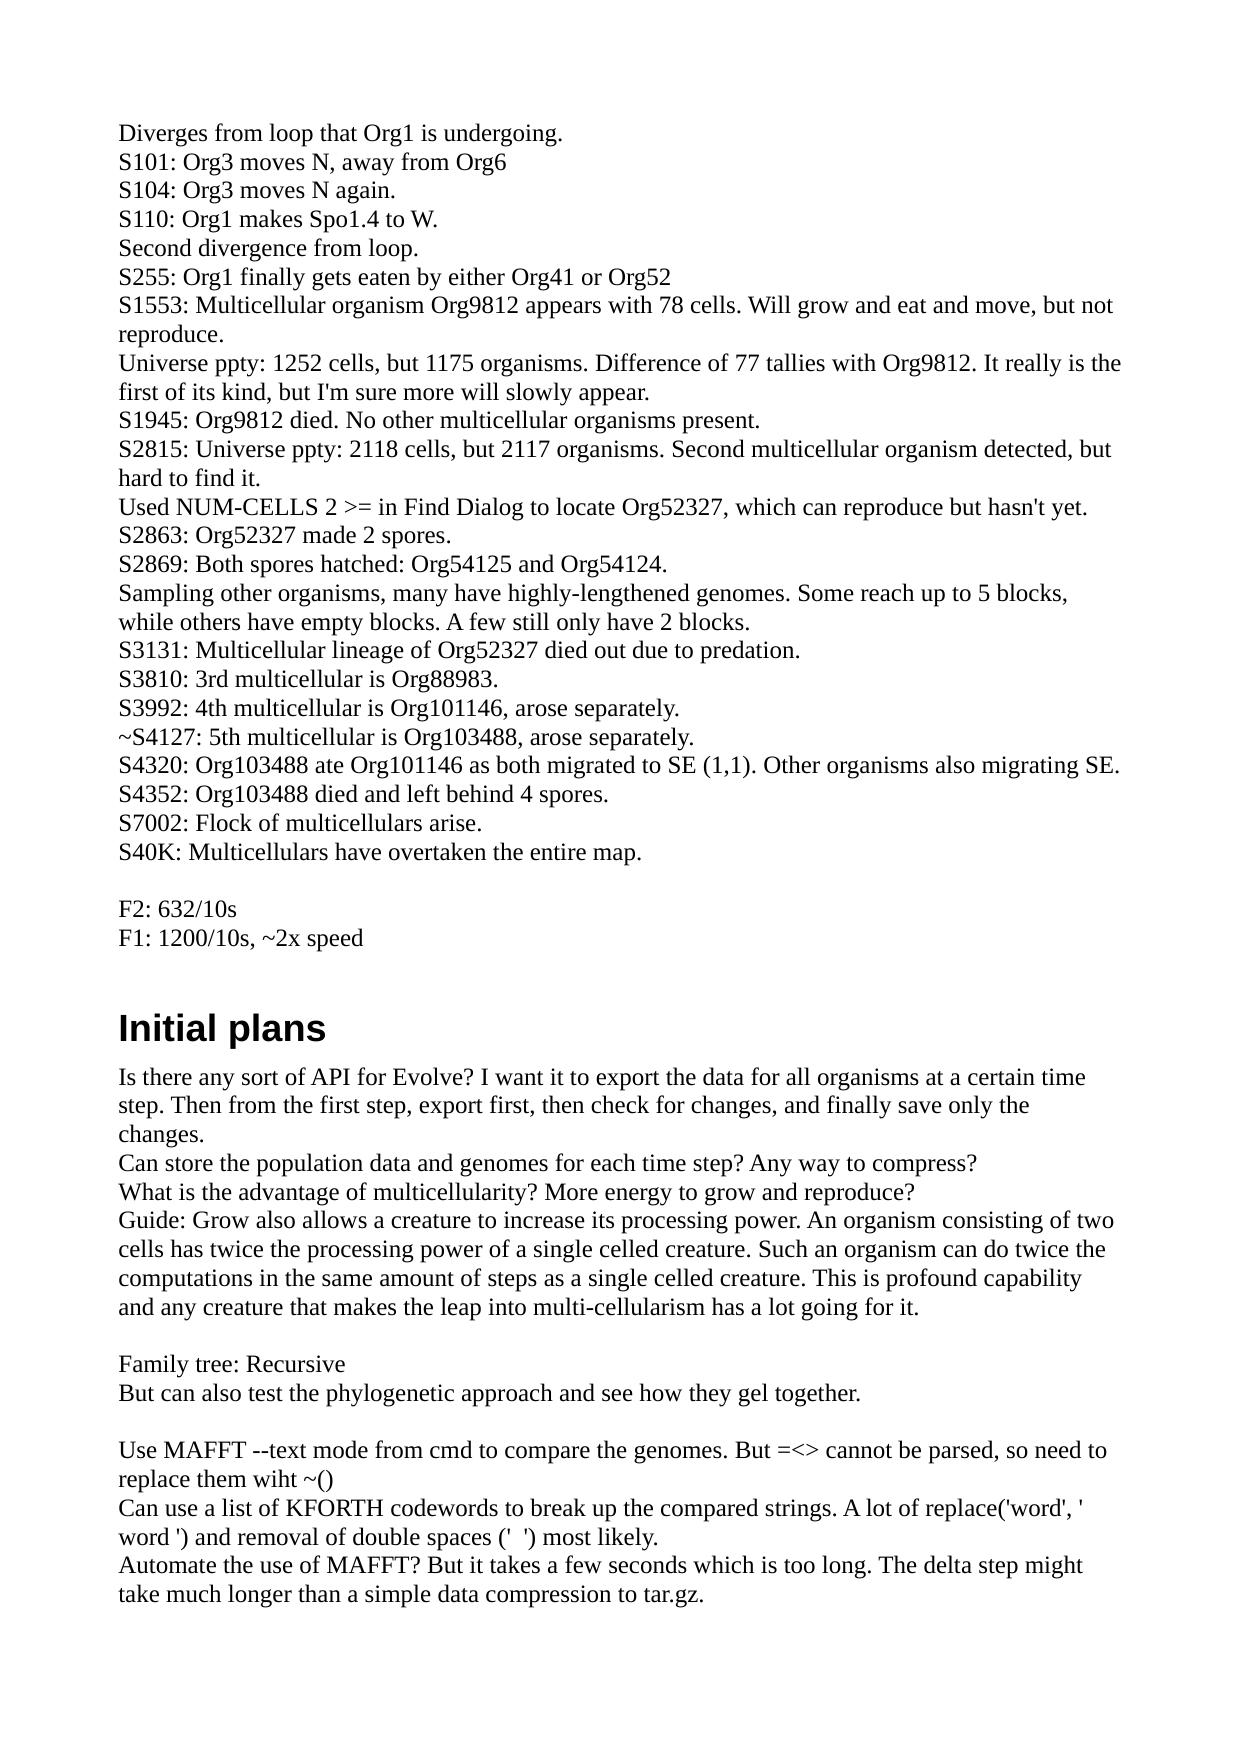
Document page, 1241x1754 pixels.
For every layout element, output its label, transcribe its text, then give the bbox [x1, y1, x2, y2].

text Automate the use of MAFFT? But it takes a few seconds which is too long. The delta step might take much longer than a simple data compression to tar.gz. [118, 1551, 1122, 1608]
text Sampling other organisms, many have highly-lengthened genomes. Some reach up to 5 blocks, while others have empty blocks. A few still only have 2 blocks. [118, 578, 1122, 636]
text Is there any sort of API for Evolve? I want it to export the data for all organisms at a certain time step. Then from the first step, export first, then check for changes, and finally save only the changes. [118, 1062, 1122, 1148]
subtitle Initial plans [118, 1006, 1122, 1049]
text Diverges from loop that Org1 is undergoing. [118, 118, 1122, 147]
text S3992: 4th multicellular is Org101146, arose separately. [118, 693, 1122, 722]
text ~S4127: 5th multicellular is Org103488, arose separately. [118, 722, 1122, 751]
text S4320: Org103488 ate Org101146 as both migrated to SE (1,1). Other organisms also migrating SE. [118, 751, 1122, 779]
text Universe ppty: 1252 cells, but 1175 organisms. Difference of 77 tallies with Org9812. It really is the first of its kind, but I'm sure more will slowly appear. [118, 348, 1122, 406]
text S1945: Org9812 died. No other multicellular organisms present. [118, 406, 1122, 434]
text S110: Org1 makes Spo1.4 to W. [118, 204, 1122, 233]
text S40K: Multicellulars have overtaken the entire map. [118, 837, 1122, 866]
text S3810: 3rd multicellular is Org88983. [118, 664, 1122, 693]
text Second divergence from loop. [118, 233, 1122, 262]
text S7002: Flock of multicellulars arise. [118, 808, 1122, 837]
text F2: 632/10s [118, 894, 1122, 923]
text S255: Org1 finally gets eaten by either Org41 or Org52 [118, 262, 1122, 291]
text But can also test the phylogenetic approach and see how they gel together. [118, 1378, 1122, 1407]
text What is the advantage of multicellularity? More energy to grow and reproduce? [118, 1177, 1122, 1206]
text Use MAFFT --text mode from cmd to compare the genomes. But =<> cannot be parsed, so need to replace them wiht ~() [118, 1436, 1122, 1493]
text S1553: Multicellular organism Org9812 appears with 78 cells. Will grow and eat and move, but not reproduce. [118, 291, 1122, 348]
text S2869: Both spores hatched: Org54125 and Org54124. [118, 549, 1122, 578]
text S2863: Org52327 made 2 spores. [118, 521, 1122, 549]
text Guide: Grow also allows a creature to increase its processing power. An organism consisting of two cells has twice the processing power of a single celled creature. Such an organism can do twice the computations in the same amount of steps as a single celled creature. This is profound capability and any creature that makes the leap into multi-cellularism has a lot going for it. [118, 1206, 1122, 1321]
text Can use a list of KFORTH codewords to break up the compared strings. A lot of replace('word', ' word ') and removal of double spaces (' ') most likely. [118, 1493, 1122, 1551]
text S104: Org3 moves N again. [118, 176, 1122, 204]
text S101: Org3 moves N, away from Org6 [118, 147, 1122, 176]
text F1: 1200/10s, ~2x speed [118, 923, 1122, 952]
text S4352: Org103488 died and left behind 4 spores. [118, 779, 1122, 808]
text Can store the population data and genomes for each time step? Any way to compress? [118, 1148, 1122, 1177]
text S2815: Universe ppty: 2118 cells, but 2117 organisms. Second multicellular organism detected, but hard to find it. [118, 434, 1122, 492]
text Used NUM-CELLS 2 >= in Find Dialog to locate Org52327, which can reproduce but hasn't yet. [118, 492, 1122, 521]
text S3131: Multicellular lineage of Org52327 died out due to predation. [118, 636, 1122, 664]
text Family tree: Recursive [118, 1349, 1122, 1378]
